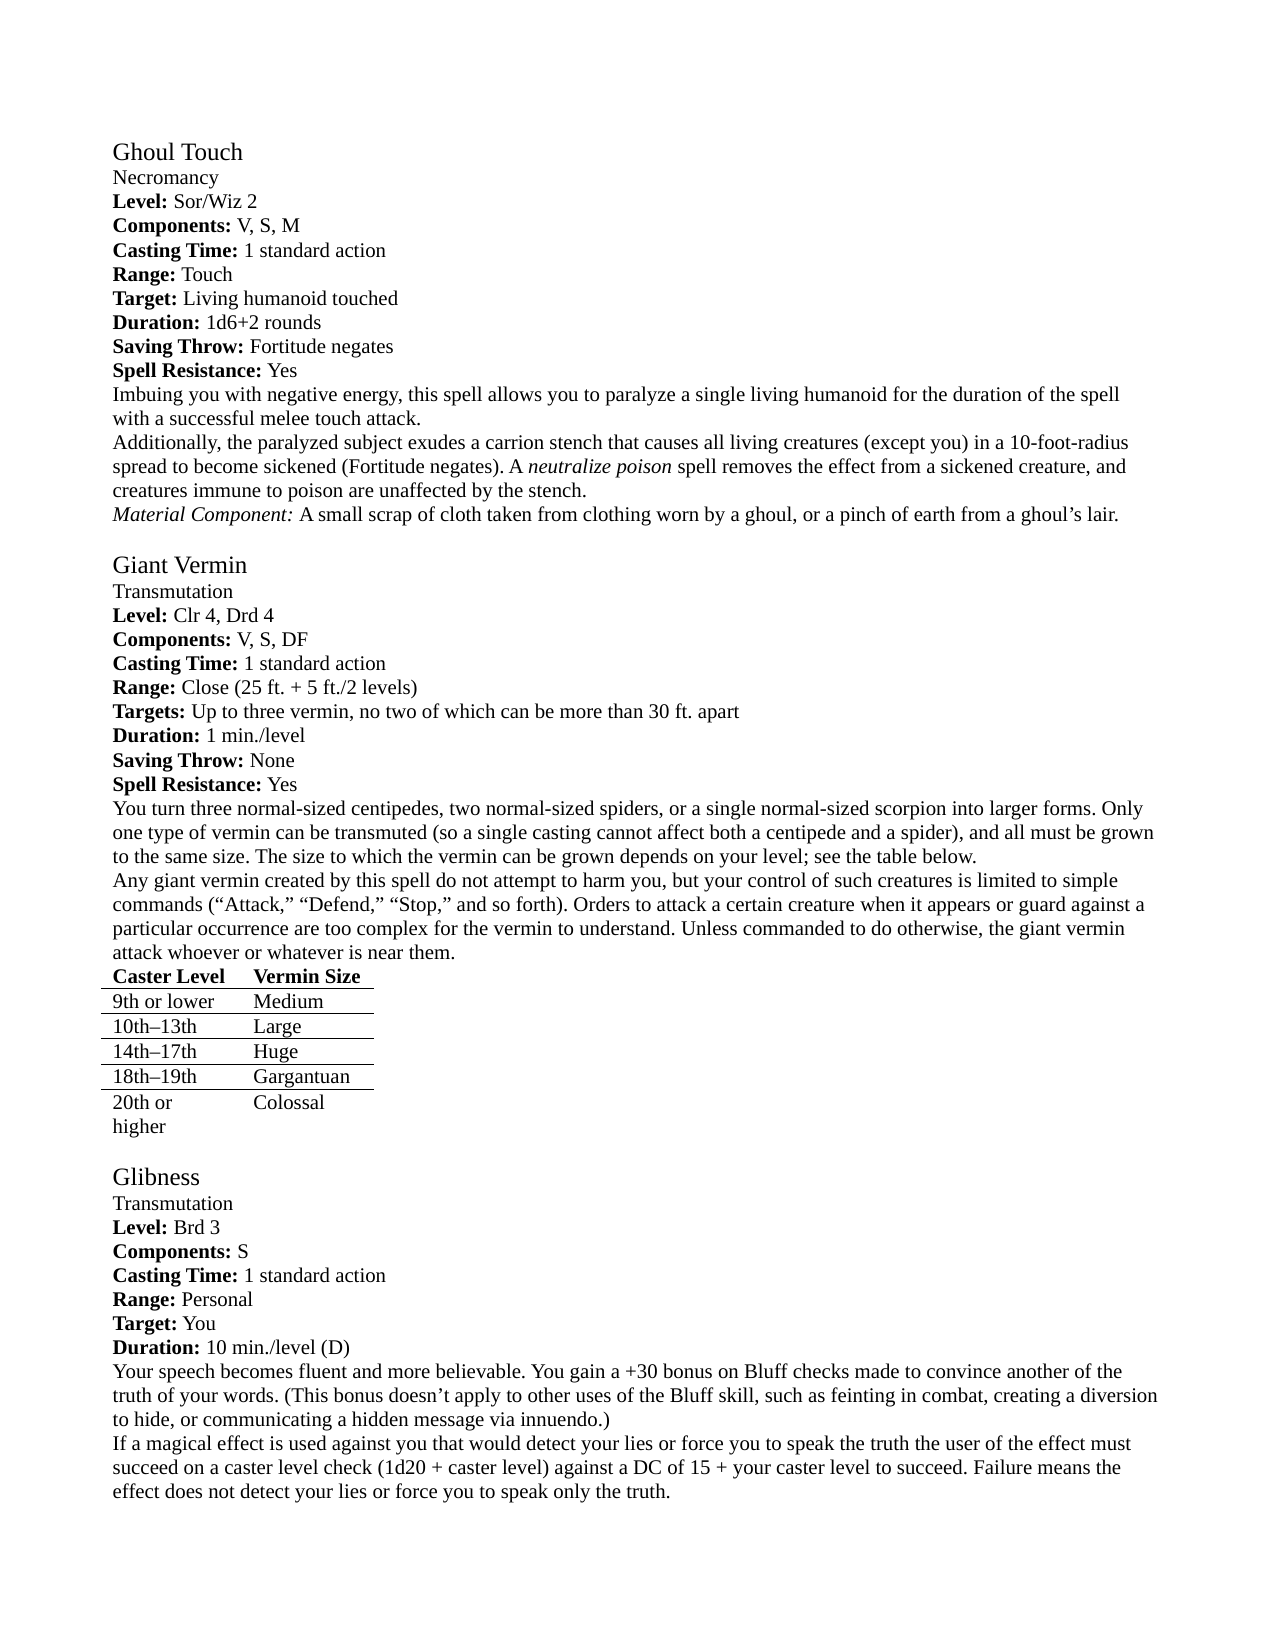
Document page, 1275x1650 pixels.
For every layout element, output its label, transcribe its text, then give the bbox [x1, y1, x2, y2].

text Target: You [112, 1311, 1162, 1335]
text Saving Throw: Fortitude negates [112, 334, 1162, 358]
text Duration: 1d6+2 rounds [112, 310, 1162, 334]
text Material Component: A small scrap of cloth taken from clothing worn by a ghoul, or a pinch of earth from a ghoul’s lair. [112, 502, 1162, 526]
text Components: V, S, M [112, 213, 1162, 237]
text Any giant vermin created by this spell do not attempt to harm you, but your control of such creatures is limited to simple commands (“Attack,” “Defend,” “Stop,” and so forth). Orders to attack a certain creature when it appears or guard against a particular occurrence are too complex for the vermin to understand. Unless commanded to do otherwise, the giant vermin attack whoever or whatever is near them. [112, 868, 1162, 964]
table_cell Medium [242, 989, 374, 1013]
text Level: Brd 3 [112, 1214, 1162, 1239]
text Duration: 1 min./level [112, 723, 1162, 747]
text Transmutation [112, 1191, 1162, 1214]
text Range: Close (25 ft. + 5 ft./2 levels) [112, 675, 1162, 699]
text Level: Clr 4, Drd 4 [112, 603, 1162, 627]
table_cell 14th–17th [101, 1039, 242, 1063]
text Transmutation [112, 579, 1162, 603]
table_cell 10th–13th [101, 1014, 242, 1038]
text Components: S [112, 1239, 1162, 1263]
text Level: Sor/Wiz 2 [112, 189, 1162, 213]
text Components: V, S, DF [112, 627, 1162, 651]
text Casting Time: 1 standard action [112, 651, 1162, 675]
text Targets: Up to three vermin, no two of which can be more than 30 ft. apart [112, 699, 1162, 723]
text Necromancy [112, 165, 1162, 189]
table_header Vermin Size [242, 964, 374, 988]
text Ghoul Touch [112, 137, 1162, 165]
text Spell Resistance: Yes [112, 358, 1162, 382]
text Range: Personal [112, 1287, 1162, 1311]
text Target: Living humanoid touched [112, 286, 1162, 310]
text Casting Time: 1 standard action [112, 1263, 1162, 1287]
table_cell Large [242, 1014, 374, 1038]
table_header Caster Level [101, 964, 242, 988]
text Range: Touch [112, 262, 1162, 286]
text Giant Vermin [112, 550, 1162, 579]
table_cell 20th or higher [101, 1090, 242, 1138]
text Additionally, the paralyzed subject exudes a carrion stench that causes all living creatures (except you) in a 10-foot-radius spread to become sickened (Fortitude negates). A neutralize poison spell removes the effect from a sickened creature, and creatures immune to poison are unaffected by the stench. [112, 430, 1162, 502]
text Duration: 10 min./level (D) [112, 1335, 1162, 1359]
text Imbuing you with negative energy, this spell allows you to paralyze a single living humanoid for the duration of the spell with a successful melee touch attack. [112, 382, 1162, 430]
text Glibness [112, 1162, 1162, 1191]
table_cell Gargantuan [242, 1065, 374, 1088]
table_cell Colossal [242, 1090, 374, 1138]
table_cell 18th–19th [101, 1065, 242, 1088]
text You turn three normal-sized centipedes, two normal-sized spiders, or a single normal-sized scorpion into larger forms. Only one type of vermin can be transmuted (so a single casting cannot affect both a centipede and a spider), and all must be grown to the same size. The size to which the vermin can be grown depends on your level; see the table below. [112, 796, 1162, 868]
text Your speech becomes fluent and more believable. You gain a +30 bonus on Bluff checks made to convince another of the truth of your words. (This bonus doesn’t apply to other uses of the Bluff skill, such as feinting in combat, creating a diversion to hide, or communicating a hidden message via innuendo.) [112, 1359, 1162, 1431]
text If a magical effect is used against you that would detect your lies or force you to speak the truth the user of the effect must succeed on a caster level check (1d20 + caster level) against a DC of 15 + your caster level to succeed. Failure means the effect does not detect your lies or force you to speak only the truth. [112, 1431, 1162, 1503]
text Saving Throw: None [112, 747, 1162, 772]
table_cell 9th or lower [101, 989, 242, 1013]
text Casting Time: 1 standard action [112, 237, 1162, 262]
table_cell Huge [242, 1039, 374, 1063]
text Spell Resistance: Yes [112, 772, 1162, 796]
